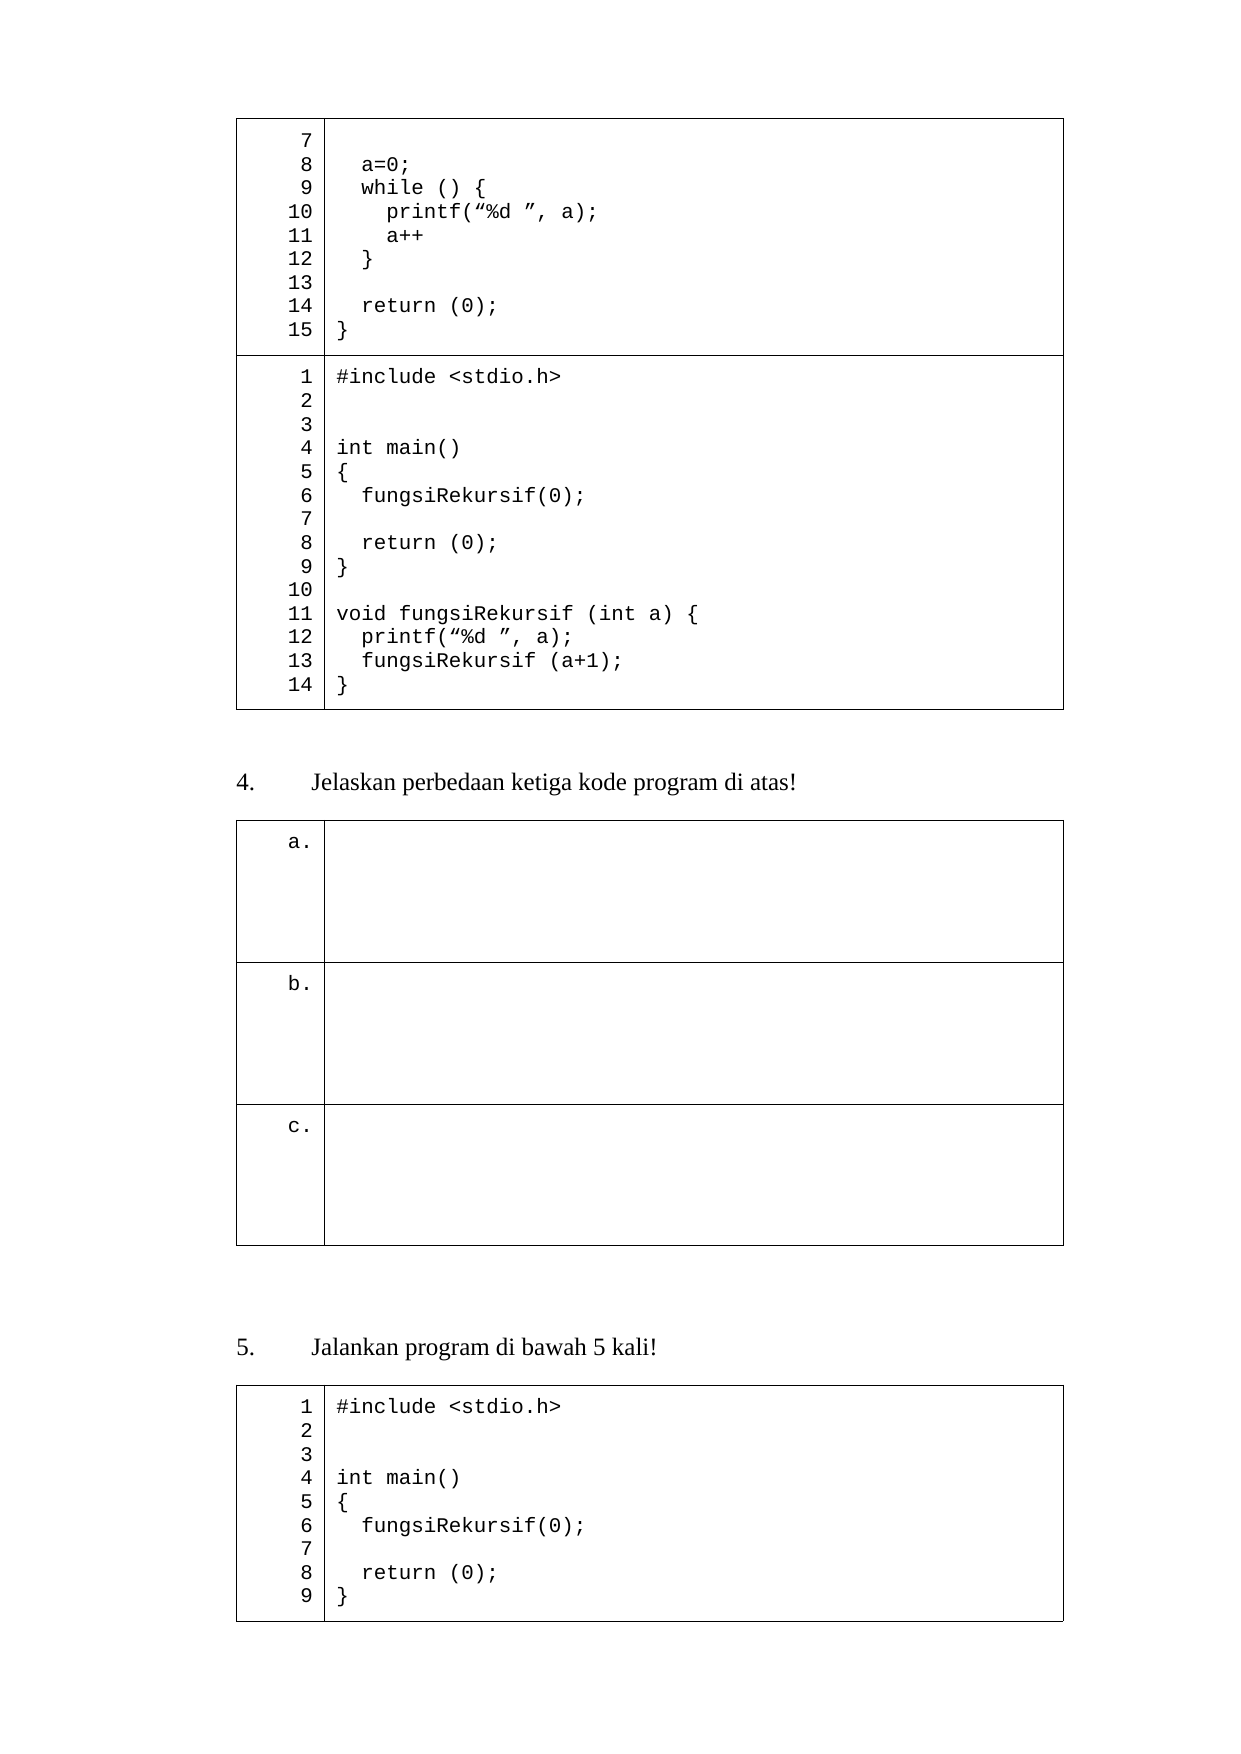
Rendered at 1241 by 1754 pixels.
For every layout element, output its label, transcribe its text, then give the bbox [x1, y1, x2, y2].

table_cell [325, 1105, 1063, 1245]
list Jalankan program di bawah 5 kali! [236, 1332, 1063, 1360]
table_header 1 2 3 4 5 6 7 8 9 [237, 1386, 324, 1621]
table_header [325, 821, 1063, 962]
table_cell c. [237, 1105, 324, 1245]
table_cell a=0; while () { printf(“%d ”, a); a++ } return (0); } [325, 119, 1063, 354]
table_cell 7 8 9 10 11 12 13 14 15 [237, 119, 324, 354]
table_cell #include <stdio.h> int main() { fungsiRekursif(0); return (0); } void fungsiRekursif (int a) { printf(“%d ”, a); fungsiRekursif (a+1); } [325, 356, 1063, 709]
table_header a. [237, 821, 324, 962]
list Jelaskan perbedaan ketiga kode program di atas! [236, 767, 1063, 796]
table_cell b. [237, 963, 324, 1103]
table_cell [325, 963, 1063, 1103]
table_header #include <stdio.h> int main() { fungsiRekursif(0); return (0); } [325, 1386, 1063, 1621]
table_cell 1 2 3 4 5 6 7 8 9 10 11 12 13 14 [237, 356, 324, 709]
